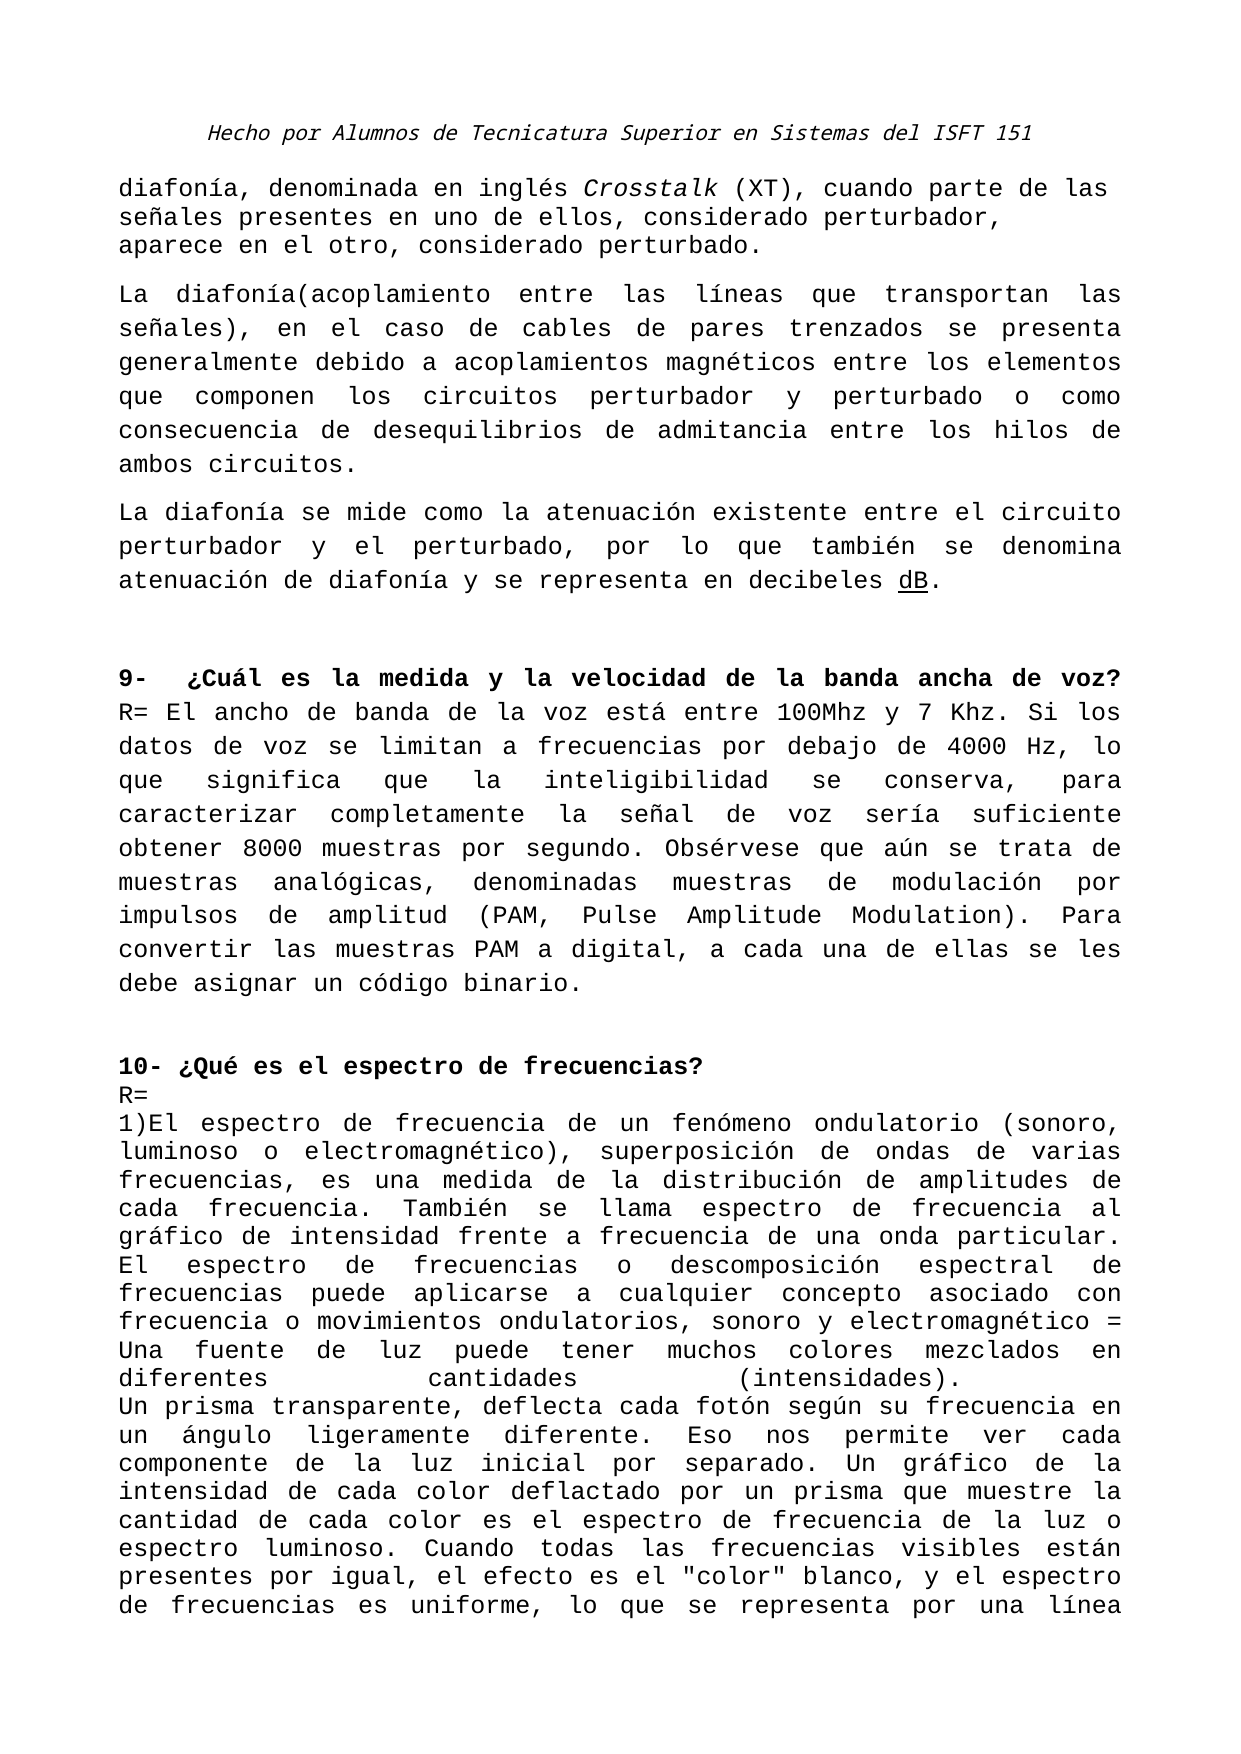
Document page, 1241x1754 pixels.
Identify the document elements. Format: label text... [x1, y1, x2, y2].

text La diafonía se mide como la atenuación existente entre el circuito perturbador y el perturbado, por lo que también se denomina atenuación de diafonía y se representa en decibeles dB. [118, 500, 1122, 596]
text 9- ¿Cuál es la medida y la velocidad de la banda ancha de voz? R= El ancho de banda de la voz está entre 100Mhz y 7 Khz. Si los datos de voz se limitan a frecuencias por debajo de 4000 Hz, lo que significa que la inteligibilidad se conserva, para caracterizar completamente la señal de voz sería suficiente obtener 8000 muestras por segundo. Obsérvese que aún se trata de muestras analógicas, denominadas muestras de modulación por impulsos de amplitud (PAM, Pulse Amplitude Modulation). Para convertir las muestras PAM a digital, a cada una de ellas se les debe asignar un código binario. [118, 665, 1122, 999]
text R= [118, 1082, 1122, 1111]
text 1)El espectro de frecuencia de un fenómeno ondulatorio (sonoro, luminoso o electromagnético), superposición de ondas de varias frecuencias, es una medida de la distribución de amplitudes de cada frecuencia. También se llama espectro de frecuencia al gráfico de intensidad frente a frecuencia de una onda particular. El espectro de frecuencias o descomposición espectral de frecuencias puede aplicarse a cualquier concepto asociado con frecuencia o movimientos ondulatorios, sonoro y electromagnético = Una fuente de luz puede tener muchos colores mezclados en diferentes cantidades (intensidades). Un prisma transparente, deflecta cada fotón según su frecuencia en un ángulo ligeramente diferente. Eso nos permite ver cada componente de la luz inicial por separado. Un gráfico de la intensidad de cada color deflactado por un prisma que muestre la cantidad de cada color es el espectro de frecuencia de la luz o espectro luminoso. Cuando todas las frecuencias visibles están presentes por igual, el efecto es el "color" blanco, y el espectro de frecuencias es uniforme, lo que se representa por una línea [118, 1111, 1122, 1621]
text 10- ¿Qué es el espectro de frecuencias? [118, 1054, 1122, 1082]
text La diafonía(acoplamiento entre las líneas que transportan las señales), en el caso de cables de pares trenzados se presenta generalmente debido a acoplamientos magnéticos entre los elementos que componen los circuitos perturbador y perturbado o como consecuencia de desequilibrios de admitancia entre los hilos de ambos circuitos. [118, 282, 1122, 480]
text diafonía, denominada en inglés Crosstalk (XT), cuando parte de las señales presentes en uno de ellos, considerado perturbador, aparece en el otro, considerado perturbado. [118, 176, 1122, 261]
